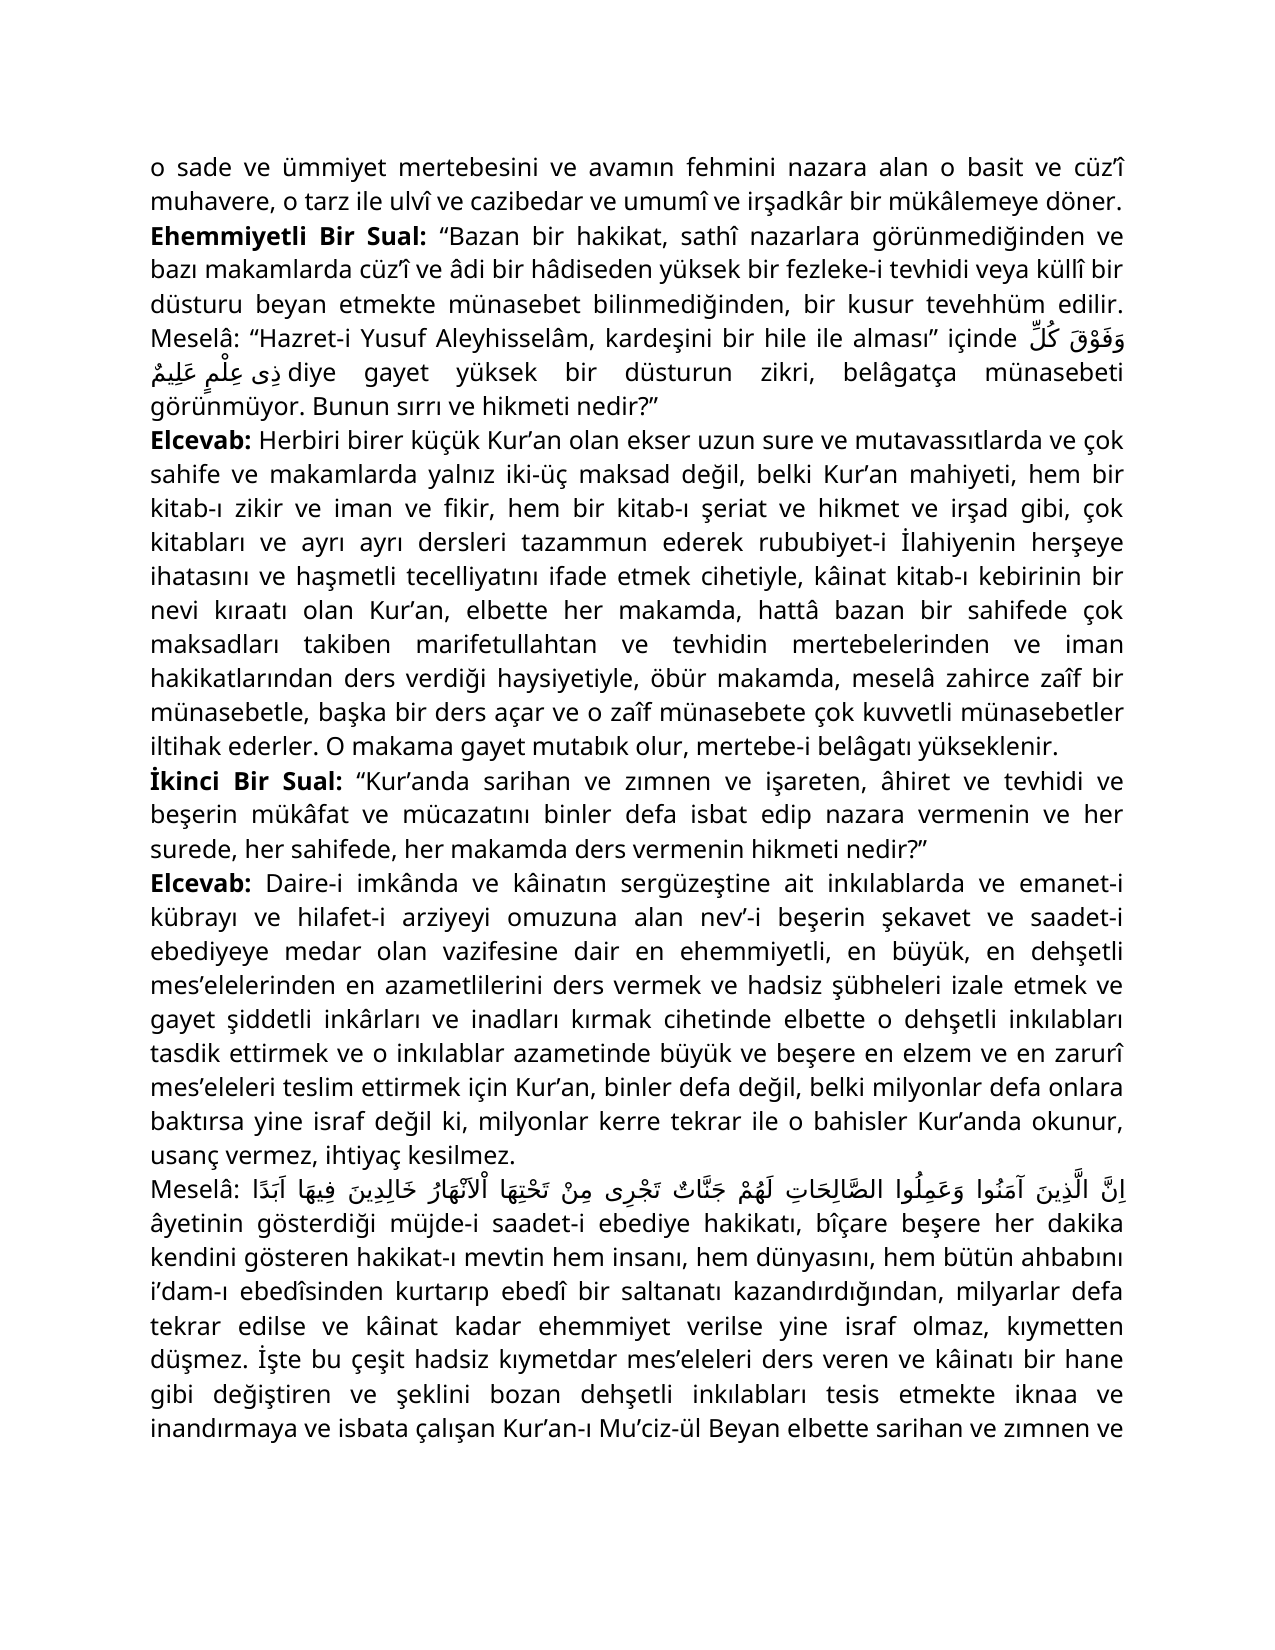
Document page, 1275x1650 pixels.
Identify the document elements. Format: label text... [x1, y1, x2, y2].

text Elcevab: Daire-i imkânda ve kâinatın sergüzeştine ait inkılablarda ve emanet-i kübrayı ve hilafet-i arziyeyi omuzuna alan nev’-i beşerin şekavet ve saadet-i ebediyeye medar olan vazifesine dair en ehemmiyetli, en büyük, en dehşetli mes’elelerinden en azametlilerini ders vermek ve hadsiz şübheleri izale etmek ve gayet şiddetli inkârları ve inadları kırmak cihetinde elbette o dehşetli inkılabları tasdik ettirmek ve o inkılablar azametinde büyük ve beşere en elzem ve en zarurî mes’eleleri teslim ettirmek için Kur’an, binler defa değil, belki milyonlar defa onlara baktırsa yine israf değil ki, milyonlar kerre tekrar ile o bahisler Kur’anda okunur, usanç vermez, ihtiyaç kesilmez. [150, 865, 1125, 1172]
text Ehemmiyetli Bir Sual: “Bazan bir hakikat, sathî nazarlara görünmediğinden ve bazı makamlarda cüz’î ve âdi bir hâdiseden yüksek bir fezleke-i tevhidi veya küllî bir düsturu beyan etmekte münasebet bilinmediğinden, bir kusur tevehhüm edilir. Meselâ: “Hazret-i Yusuf Aleyhisselâm, kardeşini bir hile ile alması” içinde وَفَوْقَ كُلِّ ذِى عِلْمٍ عَلِيمٌ diye gayet yüksek bir düsturun zikri, belâgatça münasebeti görünmüyor. Bunun sırrı ve hikmeti nedir?” [150, 218, 1125, 422]
text Evet Kur’an, o teferruat-ı şer’iye ve kavanin-i içtimaiyenin beyanı içinde birden muhatabın nazarını en yüksek ve küllî noktalara kaldırıp, sade üslûbu bir ulvî üslûba ve şeriat dersinden tevhid dersine çevirerek Kur’anı, hem bir kitab-ı şeriat ve ahkâm ve hikmet, hem bir kitab-ı akide ve iman ve zikir ve fikir ve dua ve davet olduğunu gösterip her makamda çok makasıd-ı irşadiye ve Kur’aniyeyi ders vermesiyle Mekkiye âyetlerin tarz-ı belâgatlarından ayrı ve parlak mu’cizane bir cezalet izhar eder. Bazan iki kelimede meselâ رَبُّ الْعَالَمِينَ ve رَبُّكَ de, رَبُّكَ tabiriyle ehadiyeti ve رَبُّ الْعَالَمِينَ ile vâhidiyeti bildirir. Ehadiyet içinde vâhidiyeti ifade eder. Hattâ bir cümlede; bir zerreyi bir gözbebeğinde gördüğü ve yerleştirdiği gibi, Güneş’i dahi aynı âyetle, aynı çekiçle göğün gözbebeğinde yerleştirir ve göğe bir göz yapar. Meselâ:خَلَقَ السَّموَاتِ وَ اْلاَرْضَ âyetinden sonra يُولِجُ الَّيْلَ فِى النَّهَارِ وَ يُولِجُ النَّهَارَ فِى الَّيْلِ âyetinin akabinde وَ هُوَ عَلِيمٌ بِذَاتِ الصُّدُورِ der. “Zemin ve göklerin haşmet-i hilkatinde kalbin dahi hatıratını bilir, idare eder.” der, tarzında bir beyanat cihetiyle o sade ve ümmiyet mertebesini ve avamın fehmini nazara alan o basit ve cüz’î muhavere, o tarz ile ulvî ve cazibedar ve umumî ve irşadkâr bir mükâlemeye döner. [150, 150, 1125, 218]
text Elcevab: Herbiri birer küçük Kur’an olan ekser uzun sure ve mutavassıtlarda ve çok sahife ve makamlarda yalnız iki-üç maksad değil, belki Kur’an mahiyeti, hem bir kitab-ı zikir ve iman ve fikir, hem bir kitab-ı şeriat ve hikmet ve irşad gibi, çok kitabları ve ayrı ayrı dersleri tazammun ederek rububiyet-i İlahiyenin herşeye ihatasını ve haşmetli tecelliyatını ifade etmek cihetiyle, kâinat kitab-ı kebirinin bir nevi kıraatı olan Kur’an, elbette her makamda, hattâ bazan bir sahifede çok maksadları takiben marifetullahtan ve tevhidin mertebelerinden ve iman hakikatlarından ders verdiği haysiyetiyle, öbür makamda, meselâ zahirce zaîf bir münasebetle, başka bir ders açar ve o zaîf münasebete çok kuvvetli münasebetler iltihak ederler. O makama gayet mutabık olur, mertebe-i belâgatı yükseklenir. [150, 422, 1125, 763]
text İkinci Bir Sual: “Kur’anda sarihan ve zımnen ve işareten, âhiret ve tevhidi ve beşerin mükâfat ve mücazatını binler defa isbat edip nazara vermenin ve her surede, her sahifede, her makamda ders vermenin hikmeti nedir?” [150, 763, 1125, 865]
text Meselâ: اِنَّ الَّذِينَ آمَنُوا وَعَمِلُوا الصَّالِحَاتِ لَهُمْ جَنَّاتٌ تَجْرِى مِنْ تَحْتِهَا اْلاَنْهَارُ خَالِدِينَ فِيهَا اَبَدًا âyetinin gösterdiği müjde-i saadet-i ebediye hakikatı, bîçare beşere her dakika kendini gösteren hakikat-ı mevtin hem insanı, hem dünyasını, hem bütün ahbabını i’dam-ı ebedîsinden kurtarıp ebedî bir saltanatı kazandırdığından, milyarlar defa tekrar edilse ve kâinat kadar ehemmiyet verilse yine israf olmaz, kıymetten düşmez. İşte bu çeşit hadsiz kıymetdar mes’eleleri ders veren ve kâinatı bir hane gibi değiştiren ve şeklini bozan dehşetli inkılabları tesis etmekte iknaa ve inandırmaya ve isbata çalışan Kur’an-ı Mu’ciz-ül Beyan elbette sarihan ve zımnen ve işareten binler defa o mes’elelere nazar-ı dikkati celbetmek; değil israf, belki ekmek, ilâç, hava, ziya gibi birer hacet-i zaruriye hükmünde ihsanını tazelendirir. [150, 1172, 1125, 1444]
